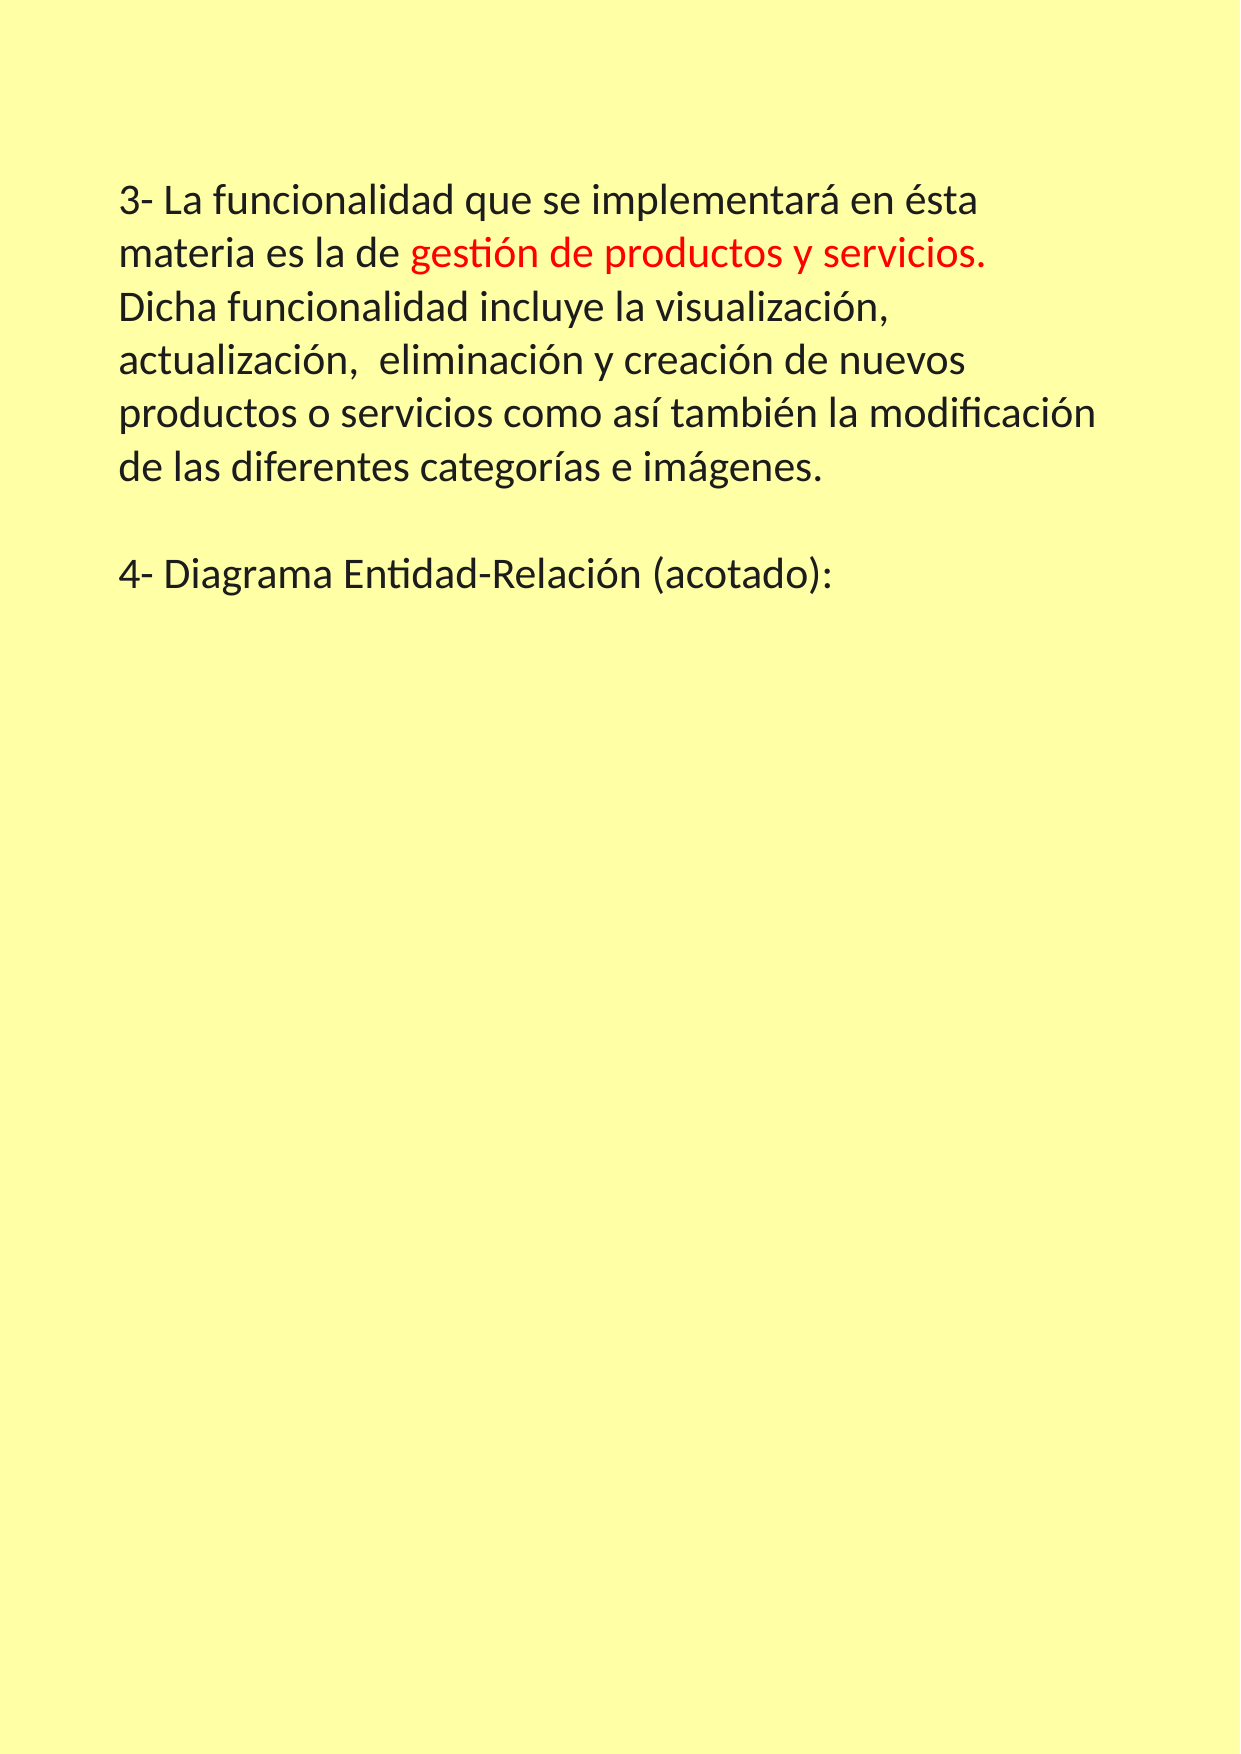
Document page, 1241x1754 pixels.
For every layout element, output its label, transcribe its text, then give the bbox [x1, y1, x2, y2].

text Dicha funcionalidad incluye la visualización, actualización, eliminación y creación de nuevos productos o servicios como así también la modificación de las diferentes categorías e imágenes. [118, 278, 1122, 492]
text 3- La funcionalidad que se implementará en ésta materia es la de gestión de productos y servicios. [118, 172, 1122, 278]
text 4- Diagrama Entidad-Relación (acotado): [118, 546, 1122, 599]
